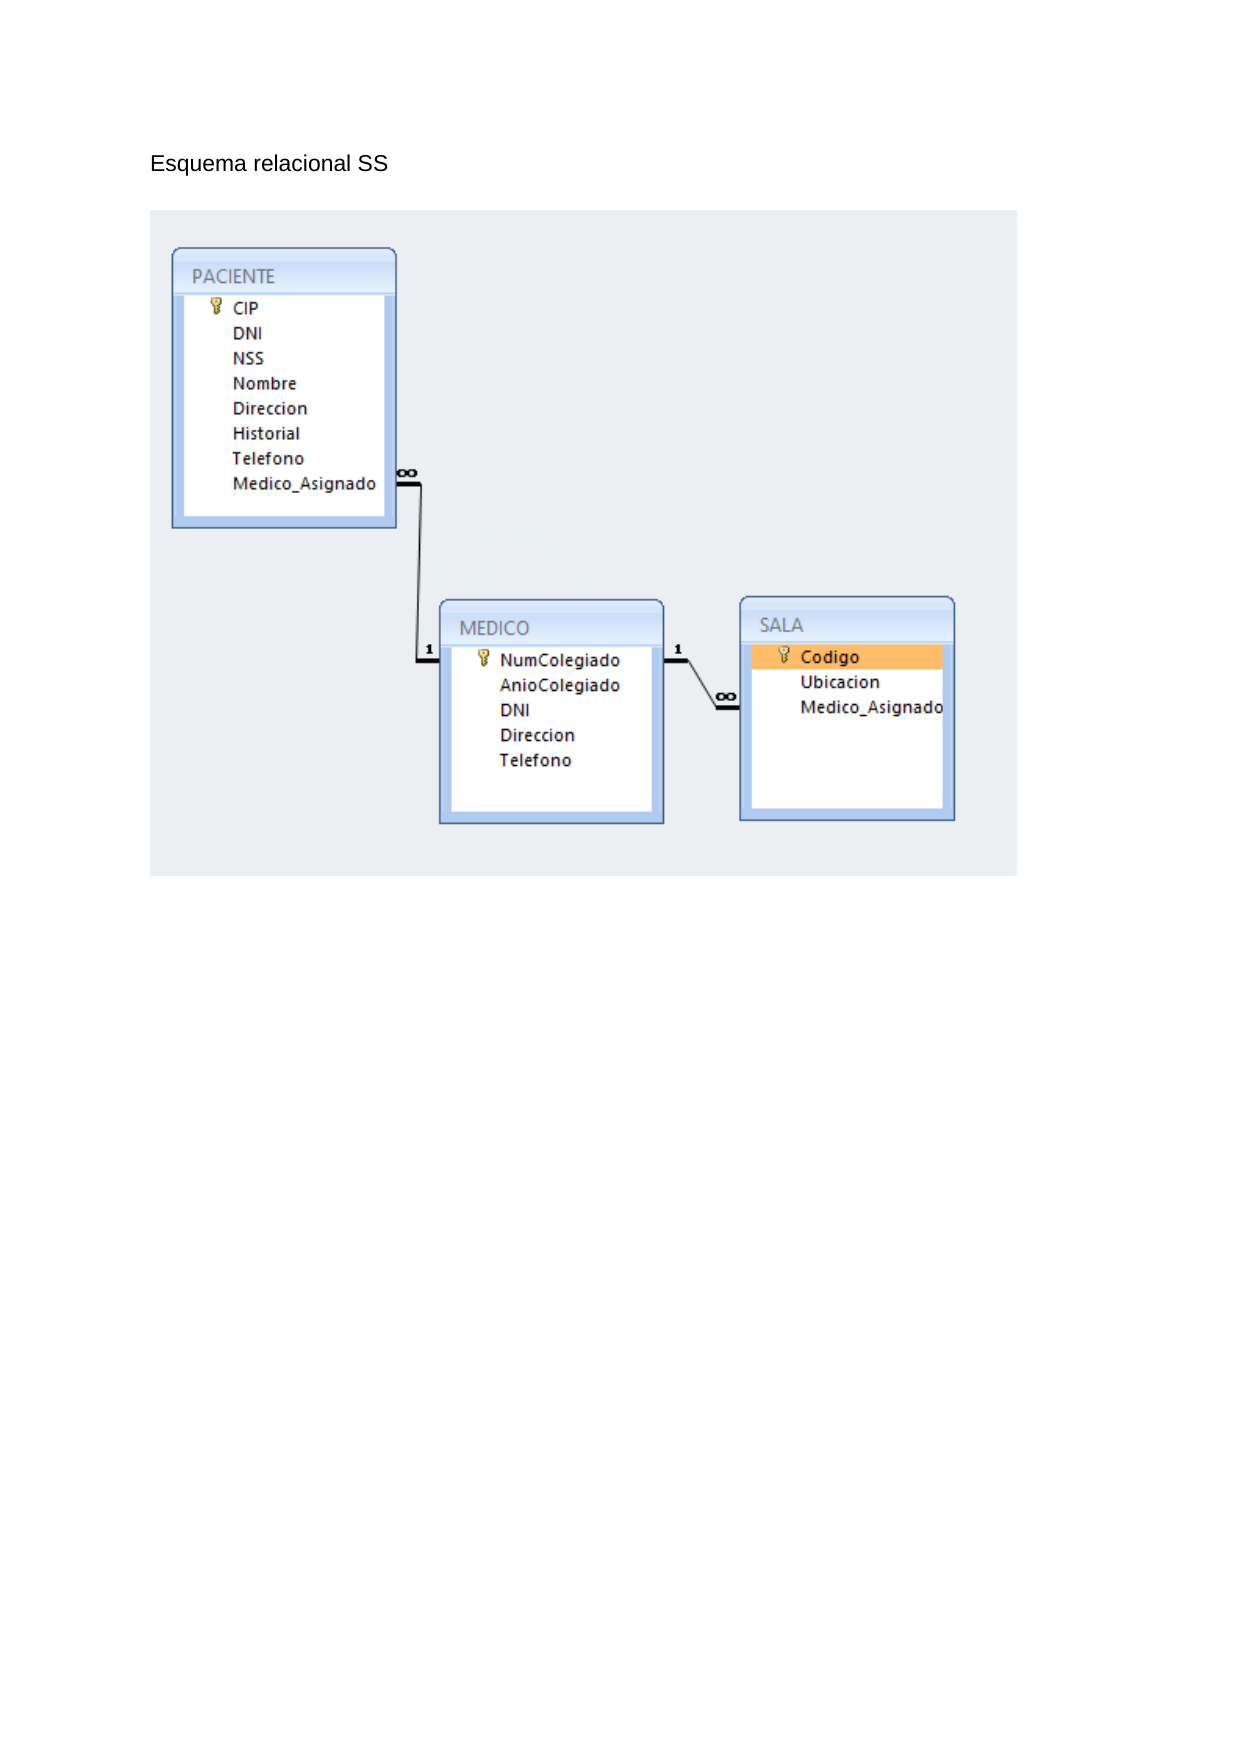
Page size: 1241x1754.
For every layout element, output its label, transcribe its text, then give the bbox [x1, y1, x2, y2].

text Esquema relacional SS [150, 150, 1090, 176]
picture [150, 210, 1018, 876]
